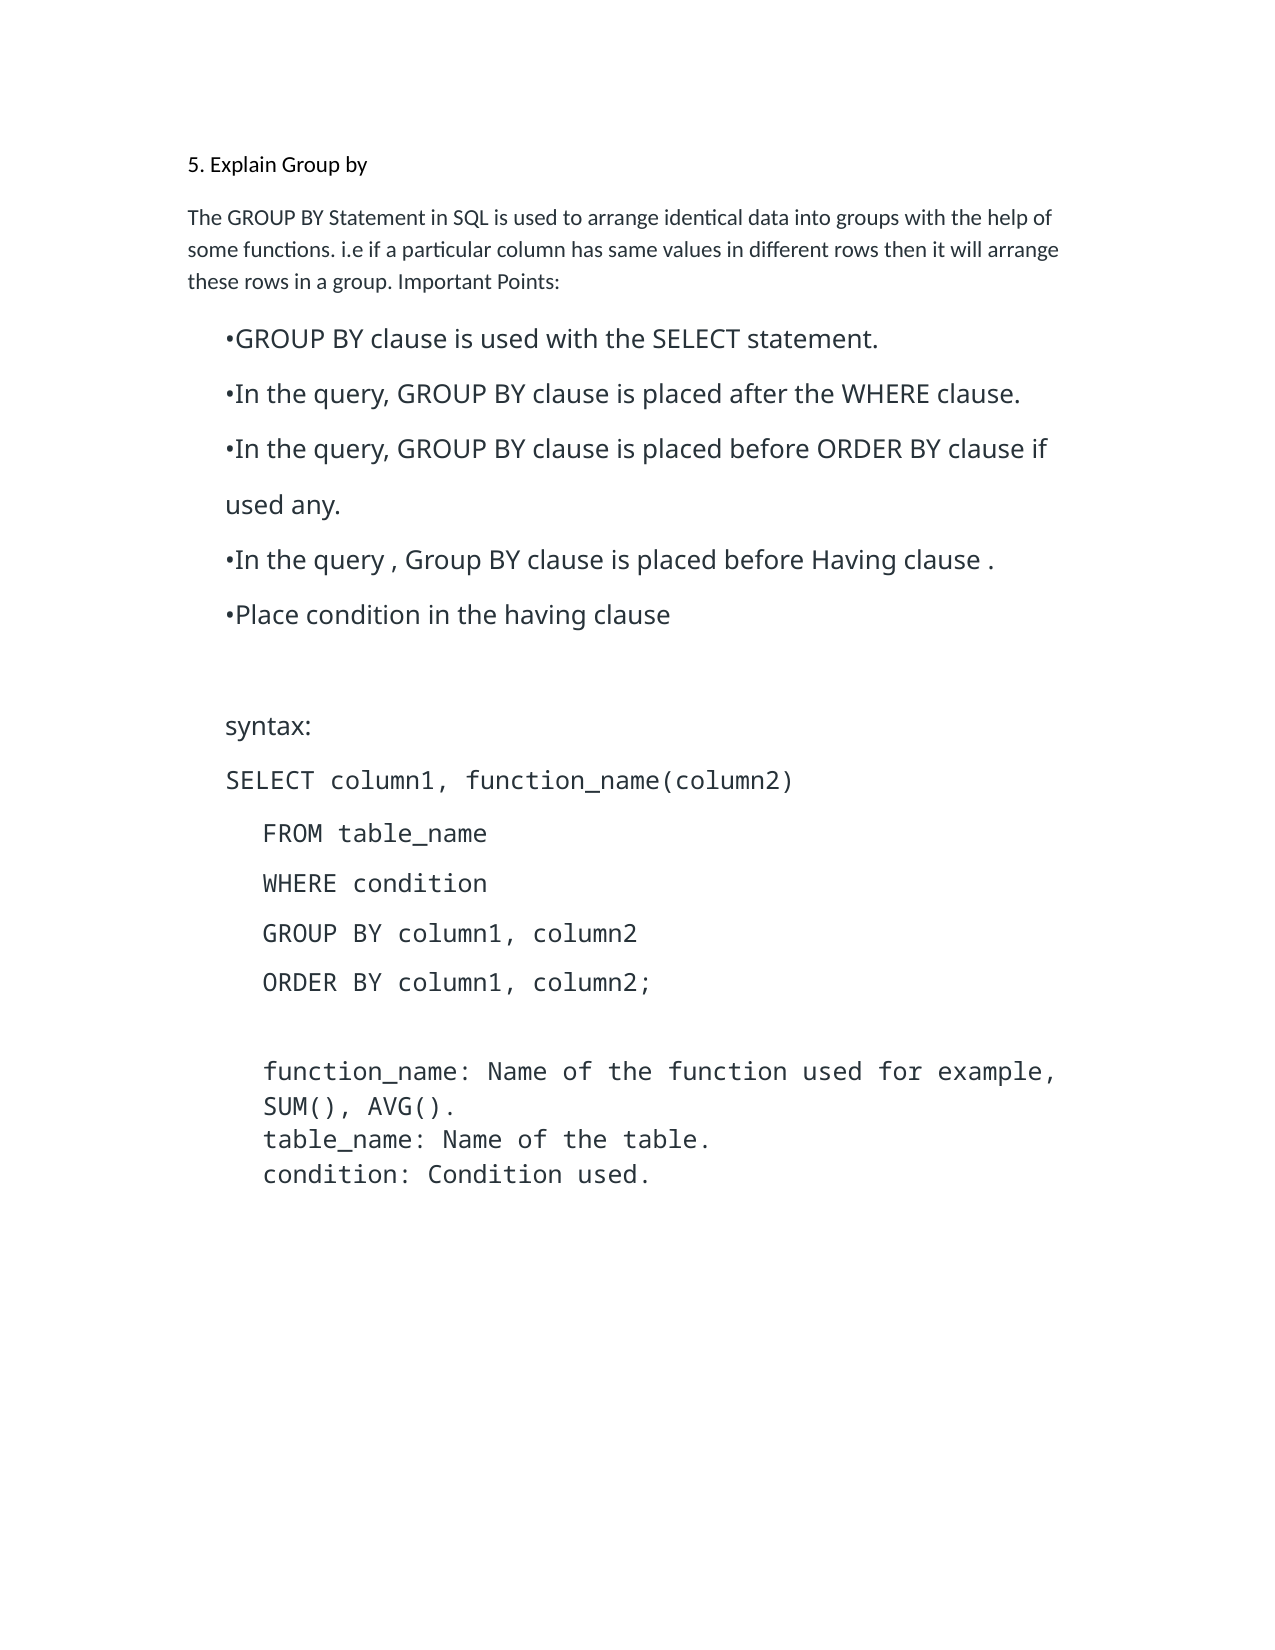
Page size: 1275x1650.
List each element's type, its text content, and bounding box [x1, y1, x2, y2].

list In the query , Group BY clause is placed before Having clause . [225, 542, 1087, 577]
text ORDER BY column1, column2; [187, 965, 1087, 999]
text SELECT column1, function_name(column2) [225, 763, 1087, 797]
list Place condition in the having clause [225, 597, 1087, 632]
list In the query, GROUP BY clause is placed before ORDER BY clause if used any. [225, 431, 1087, 522]
text FROM table_name [187, 816, 1087, 850]
text table_name: Name of the table. [187, 1122, 1087, 1156]
text GROUP BY column1, column2 [187, 915, 1087, 949]
list In the query, GROUP BY clause is placed after the WHERE clause. [225, 376, 1087, 411]
text 5. Explain Group by [187, 150, 1087, 178]
text syntax: [225, 708, 1087, 743]
text condition: Condition used. [187, 1156, 1087, 1190]
text function_name: Name of the function used for example, SUM(), AVG(). [187, 1054, 1087, 1122]
text WHERE condition [187, 866, 1087, 900]
text The GROUP BY Statement in SQL is used to arrange identical data into groups with the help of some functions. i.e if a particular column has same values in different rows then it will arrange these rows in a group. Important Points: [187, 203, 1087, 295]
list GROUP BY clause is used with the SELECT statement. [225, 320, 1087, 356]
